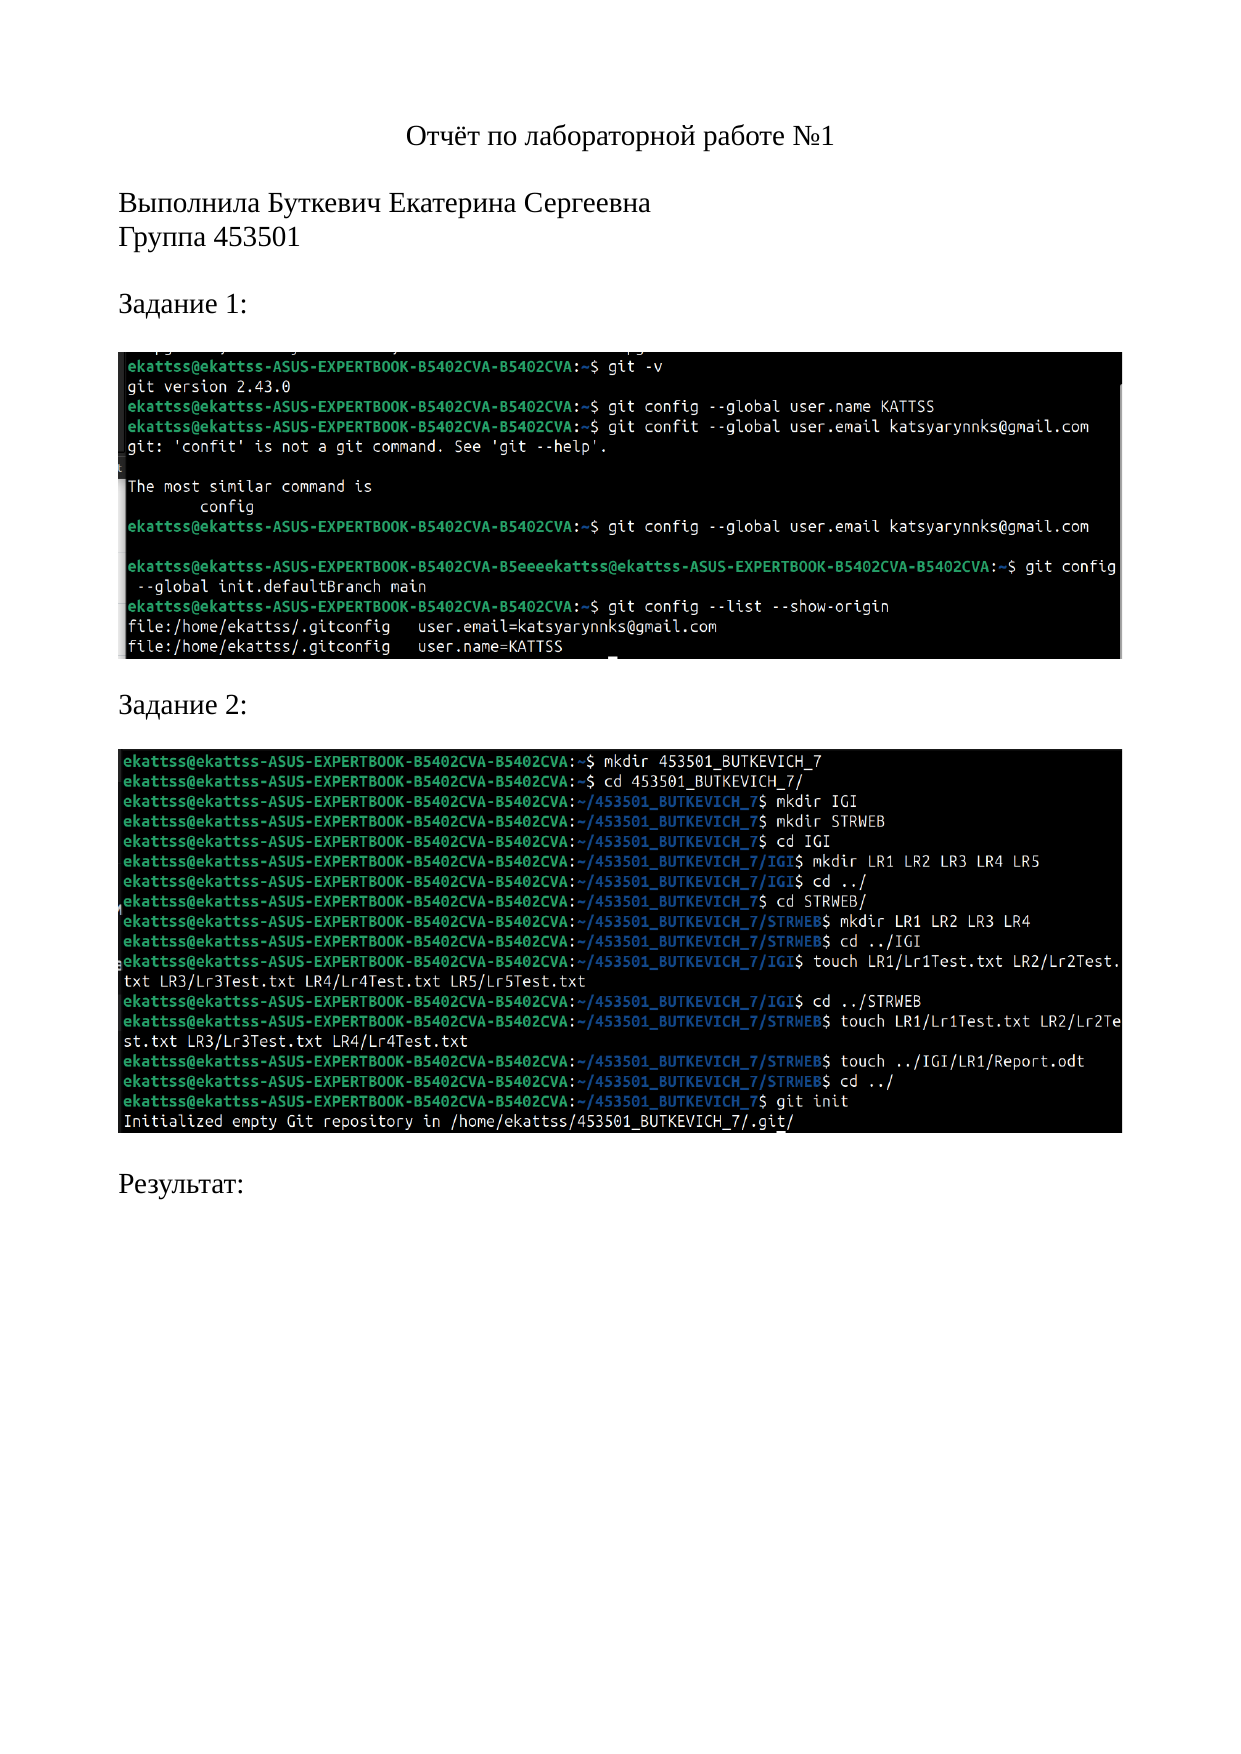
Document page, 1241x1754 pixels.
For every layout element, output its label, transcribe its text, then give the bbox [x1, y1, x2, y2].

text Задание 1: [118, 286, 1122, 319]
text Группа 453501 [118, 219, 1122, 252]
text Задание 2: [118, 687, 1122, 721]
text Выполнила Буткевич Екатерина Сергеевна [118, 185, 1122, 219]
picture [118, 749, 1123, 1133]
text Отчёт по лабораторной работе №1 [118, 118, 1122, 152]
text Результат: [118, 1166, 1122, 1199]
picture [118, 352, 1123, 659]
